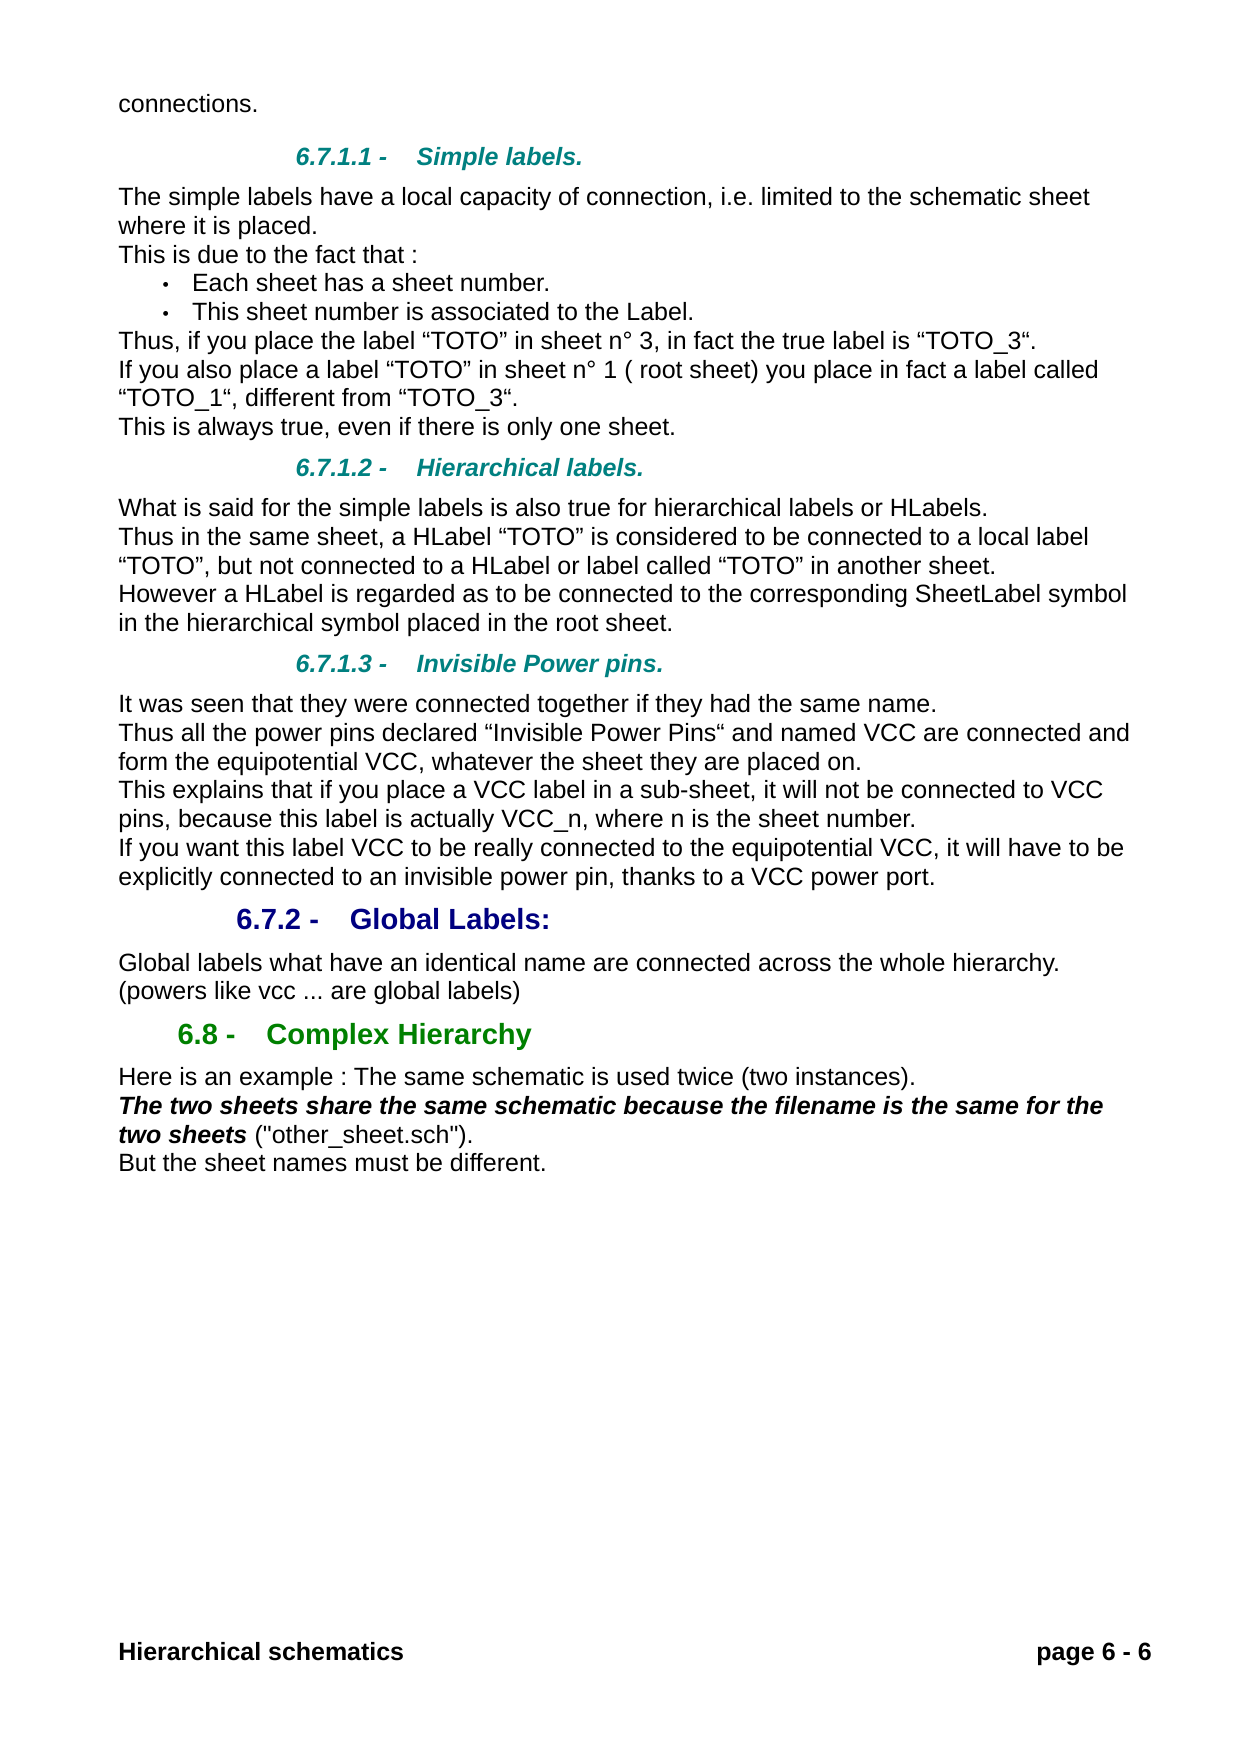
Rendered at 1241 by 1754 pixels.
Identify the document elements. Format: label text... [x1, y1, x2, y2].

text Thus all the power pins declared “Invisible Power Pins“ and named VCC are connected and form the equipotential VCC, whatever the sheet they are placed on. [118, 718, 1152, 775]
text The simple labels have a local capacity of connection, i.e. limited to the schematic sheet where it is placed. [118, 182, 1152, 239]
subtitle Complex Hierarchy [177, 1017, 1152, 1050]
text Global labels what have an identical name are connected across the whole hierarchy. [118, 947, 1152, 976]
list This sheet number is associated to the Label. [162, 297, 1152, 326]
text However a HLabel is regarded as to be connected to the corresponding SheetLabel symbol in the hierarchical symbol placed in the root sheet. [118, 579, 1152, 637]
subtitle Simple labels. [295, 142, 1152, 170]
text It was seen that they were connected together if they had the same name. [118, 689, 1152, 718]
text Here is an example : The same schematic is used twice (two instances). [118, 1062, 1152, 1091]
subtitle Hierarchical labels. [295, 453, 1152, 481]
text If you also place a label “TOTO” in sheet n° 1 ( root sheet) you place in fact a label called “TOTO_1“, different from “TOTO_3“. [118, 354, 1152, 412]
subtitle Global Labels: [236, 902, 1152, 936]
text If you want this label VCC to be really connected to the equipotential VCC, it will have to be explicitly connected to an invisible power pin, thanks to a VCC power port. [118, 833, 1152, 890]
text This explains that if you place a VCC label in a sub-sheet, it will not be connected to VCC pins, because this label is actually VCC_n, where n is the sheet number. [118, 775, 1152, 833]
text The two sheets share the same schematic because the filename is the same for the two sheets ("other_sheet.sch"). [118, 1091, 1152, 1148]
text But the sheet names must be different. [118, 1148, 1152, 1177]
text connections. [118, 88, 1152, 117]
text Thus in the same sheet, a HLabel “TOTO” is considered to be connected to a local label “TOTO”, but not connected to a HLabel or label called “TOTO” in another sheet. [118, 522, 1152, 579]
text This is due to the fact that : [118, 239, 1152, 268]
text (powers like vcc ... are global labels) [118, 976, 1152, 1005]
list Each sheet has a sheet number. [162, 268, 1152, 297]
text This is always true, even if there is only one sheet. [118, 412, 1152, 441]
text Thus, if you place the label “TOTO” in sheet n° 3, in fact the true label is “TOTO_3“. [118, 326, 1152, 354]
text What is said for the simple labels is also true for hierarchical labels or HLabels. [118, 493, 1152, 522]
subtitle Invisible Power pins. [295, 649, 1152, 677]
